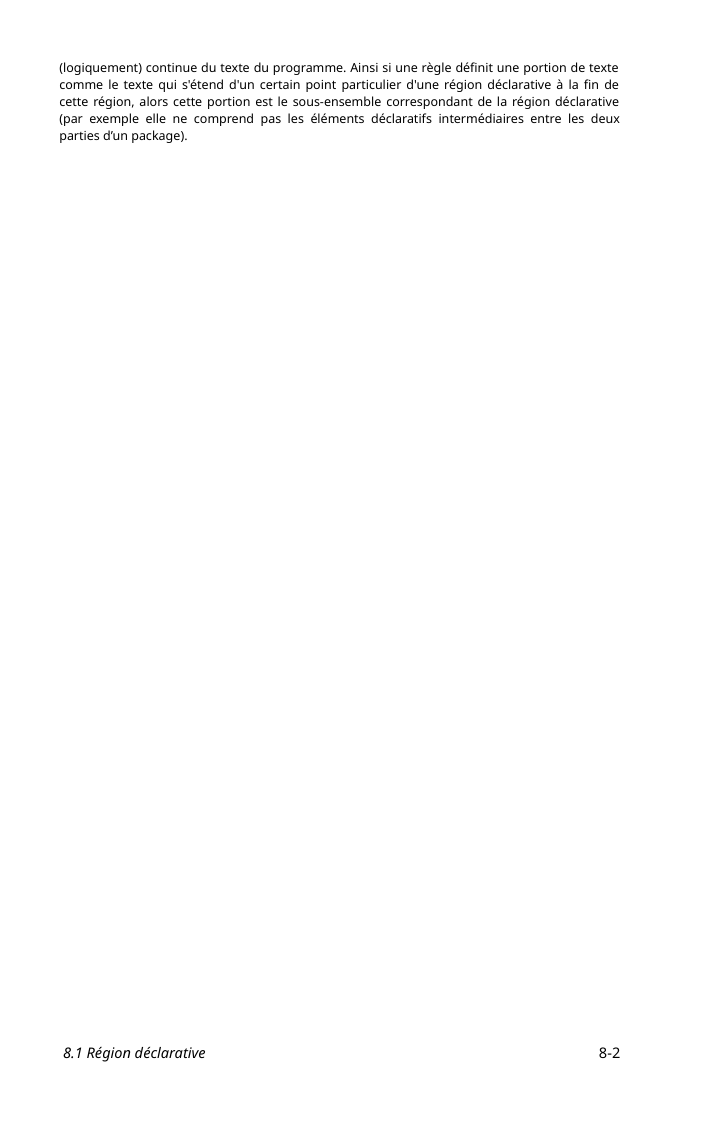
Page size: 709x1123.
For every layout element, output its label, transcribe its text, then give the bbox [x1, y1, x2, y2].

text (logiquement) continue du texte du programme. Ainsi si une règle définit une portion de texte comme le texte qui s'étend d'un certain point particulier d'une région déclarative à la fin de cette région, alors cette portion est le sous-ensemble correspondant de la région déclarative (par exemple elle ne comprend pas les éléments déclaratifs intermédiaires entre les deux parties d’un package). [59, 59, 620, 144]
